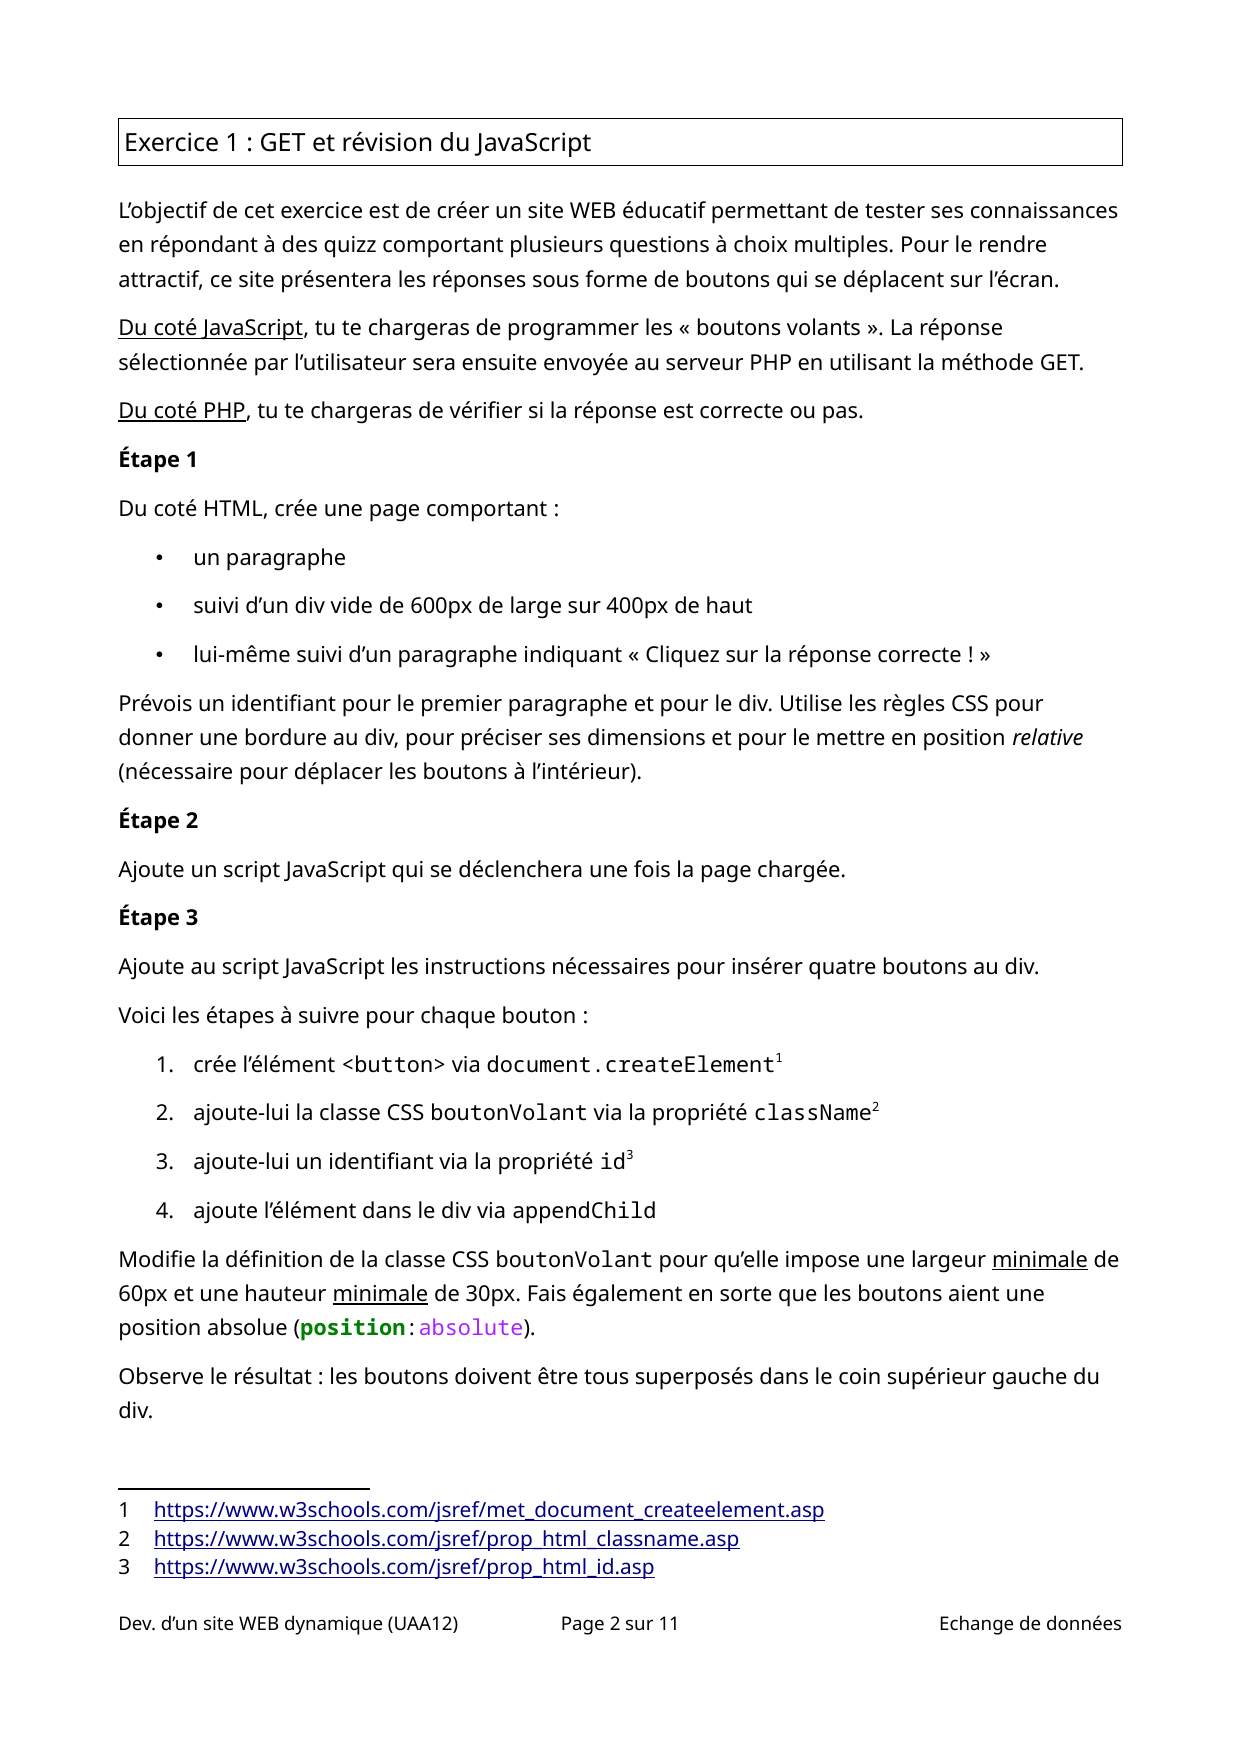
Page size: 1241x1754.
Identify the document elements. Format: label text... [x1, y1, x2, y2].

text Étape 1 [118, 444, 1122, 474]
list https://www.w3schools.com/jsref/prop_html_id.asp [118, 1552, 1122, 1581]
text L’objectif de cet exercice est de créer un site WEB éducatif permettant de tester ses connaissances en répondant à des quizz comportant plusieurs questions à choix multiples. Pour le rendre attractif, ce site présentera les réponses sous forme de boutons qui se déplacent sur l’écran. [118, 195, 1122, 293]
text Modifie la définition de la classe CSS boutonVolant pour qu’elle impose une largeur minimale de 60px et une hauteur minimale de 30px. Fais également en sorte que les boutons aient une position absolue (position:absolute). [118, 1243, 1122, 1342]
text Prévois un identifiant pour le premier paragraphe et pour le div. Utilise les règles CSS pour donner une bordure au div, pour préciser ses dimensions et pour le mettre en position relative (nécessaire pour déplacer les boutons à l’intérieur). [118, 688, 1122, 786]
text Voici les étapes à suivre pour chaque bouton : [118, 1000, 1122, 1029]
text Ajoute un script JavaScript qui se déclenchera une fois la page chargée. [118, 853, 1122, 883]
text Du coté HTML, crée une page comportant : [118, 493, 1122, 522]
list lui-même suivi d’un paragraphe indiquant « Cliquez sur la réponse correcte ! » [156, 639, 1122, 669]
list ajoute-lui un identifiant via la propriété id [156, 1146, 1122, 1176]
text Du coté PHP, tu te chargeras de vérifier si la réponse est correcte ou pas. [118, 395, 1122, 425]
list un paragraphe [156, 541, 1122, 571]
list ajoute l’élément dans le div via appendChild [156, 1195, 1122, 1224]
text Observe le résultat : les boutons doivent être tous superposés dans le coin supérieur gauche du div. [118, 1361, 1122, 1424]
text Étape 3 [118, 902, 1122, 932]
text Ajoute au script JavaScript les instructions nécessaires pour insérer quatre boutons au div. [118, 951, 1122, 981]
list ajoute-lui la classe CSS boutonVolant via la propriété className [156, 1097, 1122, 1127]
text Du coté JavaScript, tu te chargeras de programmer les « boutons volants ». La réponse sélectionnée par l’utilisateur sera ensuite envoyée au serveur PHP en utilisant la méthode GET. [118, 312, 1122, 376]
list https://www.w3schools.com/jsref/met_document_createelement.asp [118, 1496, 1122, 1524]
text Étape 2 [118, 805, 1122, 834]
list suivi d’un div vide de 600px de large sur 400px de haut [156, 590, 1122, 620]
table_header Exercice 1 : GET et révision du JavaScript [119, 119, 1122, 165]
list https://www.w3schools.com/jsref/prop_html_classname.asp [118, 1524, 1122, 1552]
list crée l’élément <button> via document.createElement [156, 1048, 1122, 1078]
